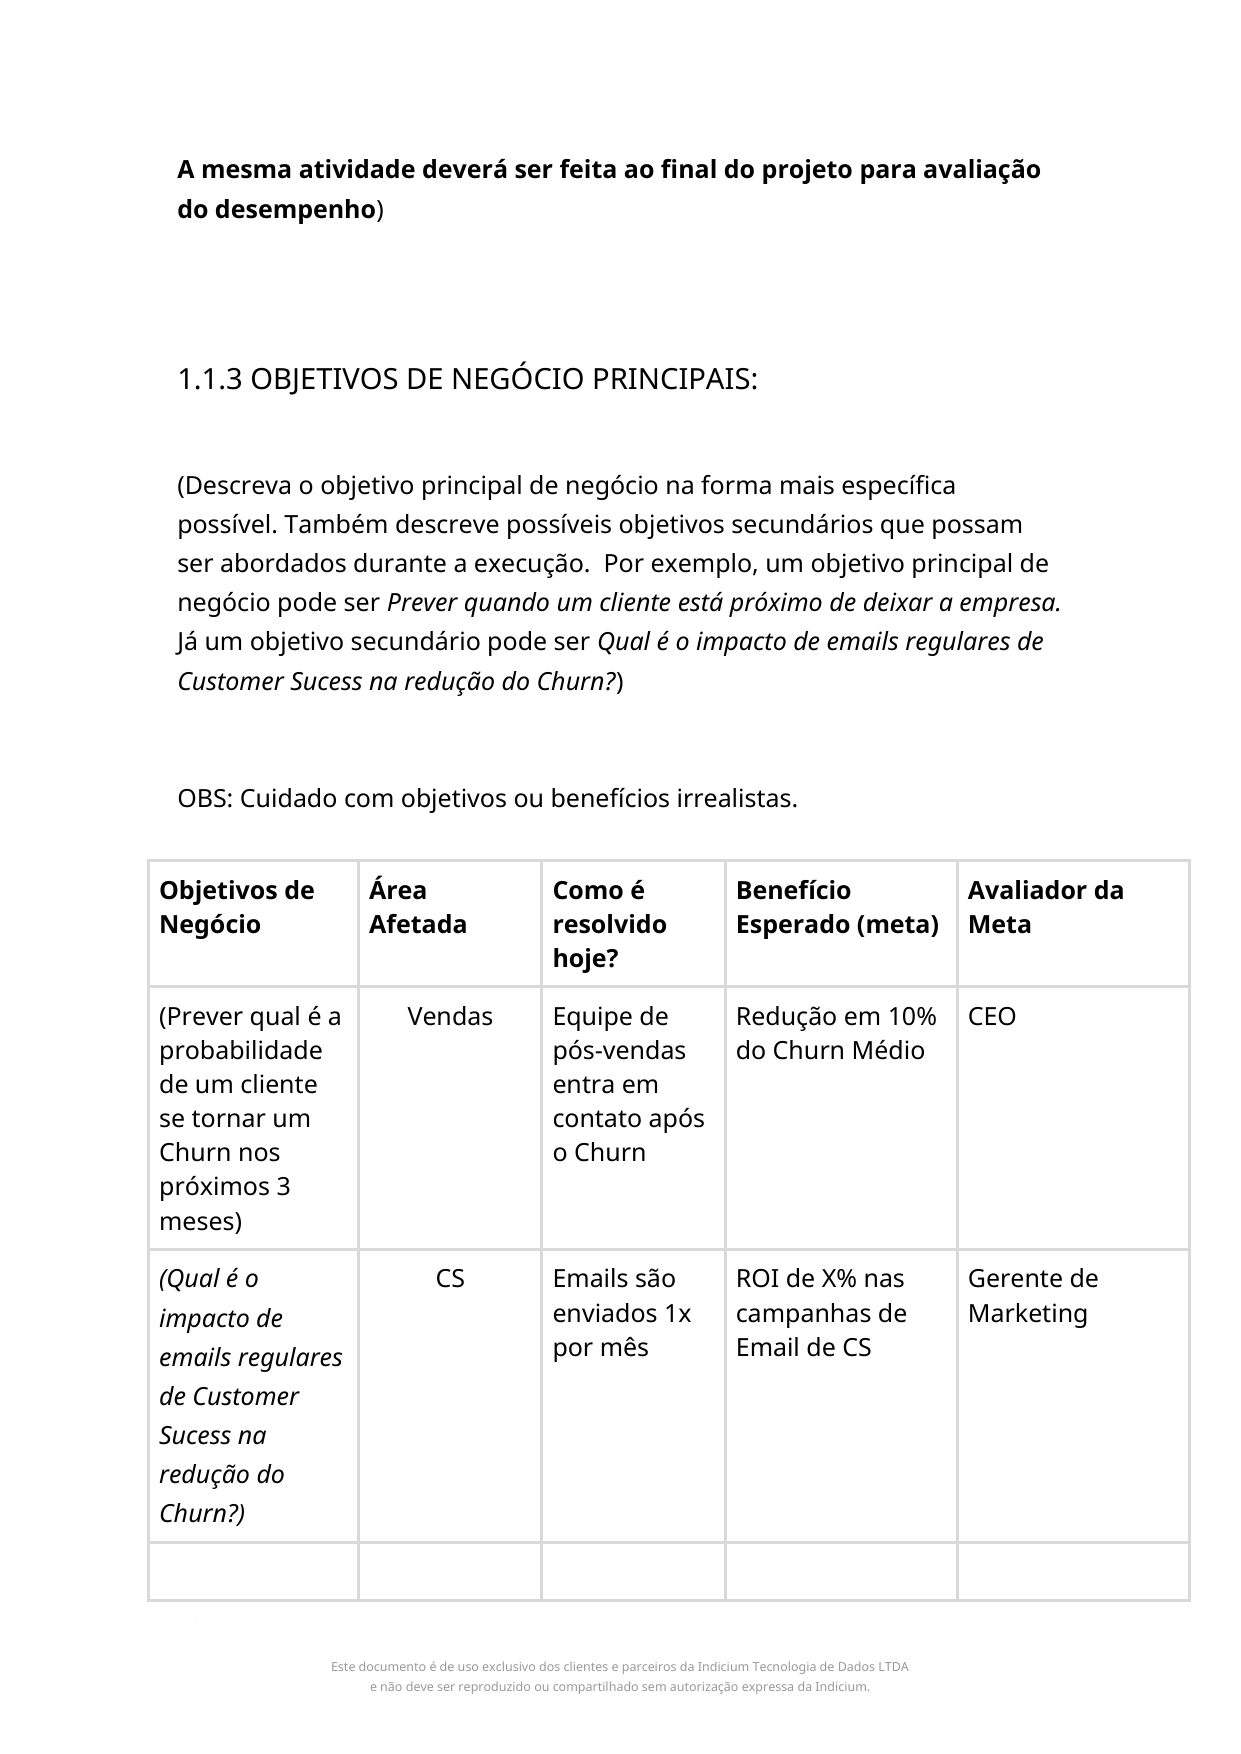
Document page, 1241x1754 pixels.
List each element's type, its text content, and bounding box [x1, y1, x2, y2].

subtitle 1.1.3 OBJETIVOS DE NEGÓCIO PRINCIPAIS: [177, 358, 1063, 398]
table_cell [959, 1544, 1188, 1599]
table_cell (Prever qual é a probabilidade de um cliente se tornar um Churn nos próximos 3 meses) [150, 988, 357, 1248]
table_cell Emails são enviados 1x por mês [543, 1251, 724, 1541]
table_cell ROI de X% nas campanhas de Email de CS [727, 1251, 956, 1541]
table_header Como é resolvido hoje? [543, 862, 724, 985]
text OBS: Cuidado com objetivos ou benefícios irrealistas. [177, 781, 1063, 815]
table_header Avaliador da Meta [959, 862, 1188, 985]
table_header Área Afetada [360, 862, 540, 985]
table_cell Redução em 10% do Churn Médio [727, 988, 956, 1248]
table_cell Gerente de Marketing [959, 1251, 1188, 1541]
table_cell Equipe de pós-vendas entra em contato após o Churn [543, 988, 724, 1248]
table_cell CEO [959, 988, 1188, 1248]
text A mesma atividade deverá ser feita ao final do projeto para avaliação do desempenho) [177, 152, 1063, 225]
table_cell [543, 1544, 724, 1599]
table_cell Vendas [360, 988, 540, 1248]
table_cell [150, 1544, 357, 1599]
table_cell CS [360, 1251, 540, 1541]
table_header Objetivos de Negócio [150, 862, 357, 985]
table_cell (Qual é o impacto de emails regulares de Customer Sucess na redução do Churn?) [150, 1251, 357, 1541]
text (Descreva o objetivo principal de negócio na forma mais específica possível. Também descreve possíveis objetivos secundários que possam ser abordados durante a execução. Por exemplo, um objetivo principal de negócio pode ser Prever quando um cliente está próximo de deixar a empresa. Já um objetivo secundário pode ser Qual é o impacto de emails regulares de Customer Sucess na redução do Churn?) [177, 467, 1063, 697]
table_header Benefício Esperado (meta) [727, 862, 956, 985]
table_cell [727, 1544, 956, 1599]
table_cell [360, 1544, 540, 1599]
